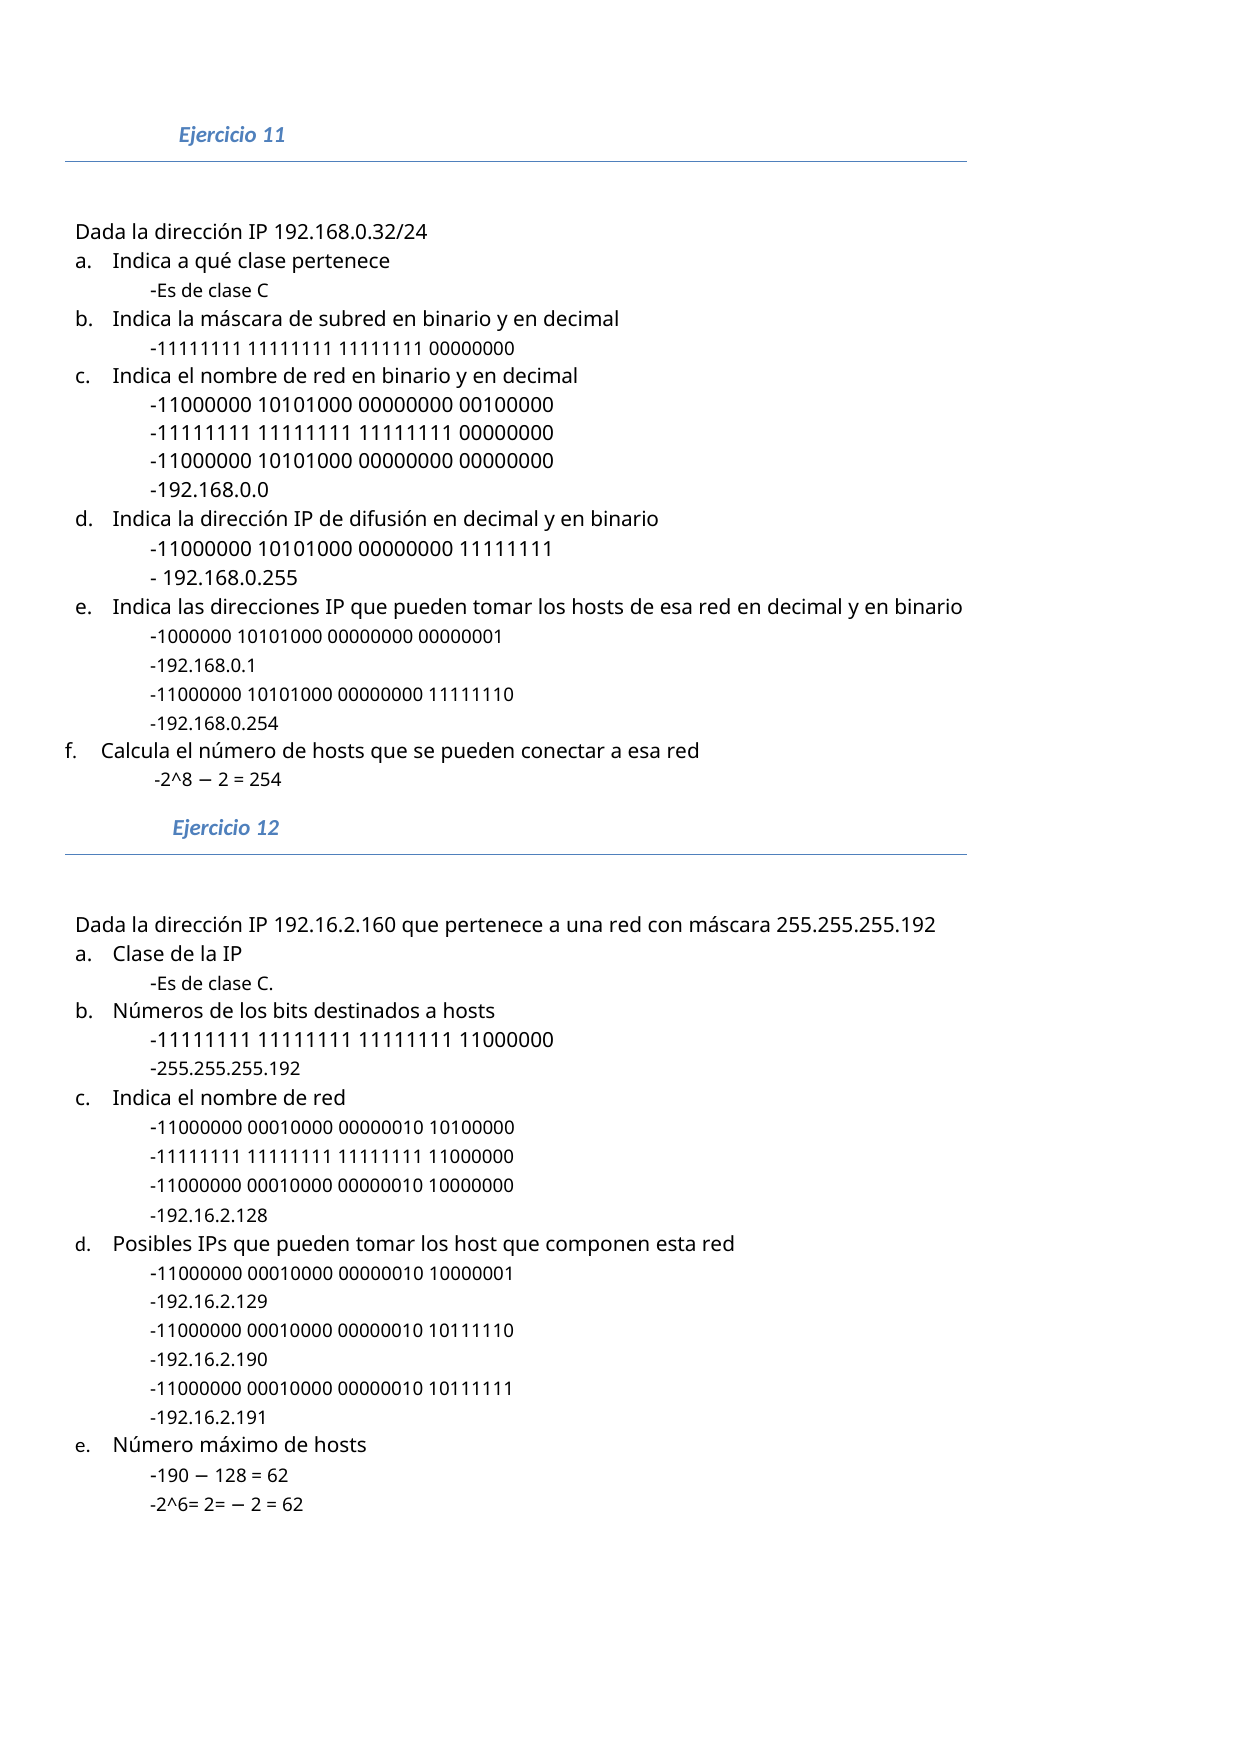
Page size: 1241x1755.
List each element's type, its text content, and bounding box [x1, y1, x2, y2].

text Dada la dirección IP 192.16.2.160 que pertenece a una red con máscara 255.255.255.192 [75, 909, 1220, 938]
list Indica el nombre de red en binario y en decimal [75, 361, 1220, 390]
list Indica el nombre de red [75, 1082, 1220, 1111]
list -1000000 10101000 00000000 00000001 [75, 620, 1220, 649]
list Indica la máscara de subred en binario y en decimal [75, 303, 1220, 332]
list Posibles IPs que pueden tomar los host que componen esta red [75, 1228, 1220, 1257]
list -11111111 11111111 11111111 11000000 [75, 1025, 1220, 1053]
text -2^8 − 2 = 254 [64, 764, 1220, 793]
subtitle Ejercicio 11 [179, 121, 1220, 148]
list Indica la dirección IP de difusión en decimal y en binario [75, 504, 1220, 533]
list -11000000 00010000 00000010 10000001 [75, 1257, 1220, 1286]
list -11111111 11111111 11111111 00000000 [75, 332, 1220, 361]
list -11000000 00010000 00000010 10111111 [75, 1373, 1220, 1402]
list Indica las direcciones IP que pueden tomar los hosts de esa red en decimal y en binario [75, 591, 1220, 620]
list -192.16.2.191 [75, 1402, 1220, 1431]
list -192.16.2.190 [75, 1344, 1220, 1373]
list Número máximo de hosts [75, 1431, 1220, 1459]
list -11111111 11111111 11111111 00000000 [75, 418, 1220, 447]
list -190 − 128 = 62 [75, 1459, 1220, 1488]
list -11000000 10101000 00000000 00100000 [75, 390, 1220, 418]
list -192.168.0.0 [75, 475, 1220, 503]
list - 192.168.0.255 [75, 562, 1220, 591]
list -192.16.2.129 [75, 1286, 1220, 1315]
text Dada la dirección IP 192.168.0.32/24 [75, 216, 1220, 245]
list -11000000 10101000 00000000 11111111 [75, 533, 1220, 562]
list -255.255.255.192 [75, 1053, 1220, 1082]
list -11000000 00010000 00000010 10111110 [75, 1315, 1220, 1344]
list -11000000 00010000 00000010 10100000 [75, 1111, 1220, 1140]
list Clase de la IP [75, 938, 1220, 967]
list -11000000 10101000 00000000 11111110 [75, 678, 1220, 707]
list -11111111 11111111 11111111 11000000 [75, 1140, 1220, 1169]
list -Es de clase C. [75, 967, 1220, 996]
list -Es de clase C [75, 274, 1220, 303]
text f. Calcula el número de hosts que se pueden conectar a esa red [64, 736, 1220, 764]
list Indica a qué clase pertenece [75, 245, 1220, 274]
list -11000000 00010000 00000010 10000000 [75, 1169, 1220, 1199]
list -192.168.0.1 [75, 649, 1220, 678]
subtitle Ejercicio 12 [172, 813, 1220, 841]
list -192.168.0.254 [75, 707, 1220, 736]
list -192.16.2.128 [75, 1199, 1220, 1228]
list -11000000 10101000 00000000 00000000 [75, 447, 1220, 475]
list -2^6= 2= − 2 = 62 [75, 1488, 1220, 1517]
list Números de los bits destinados a hosts [75, 996, 1220, 1025]
